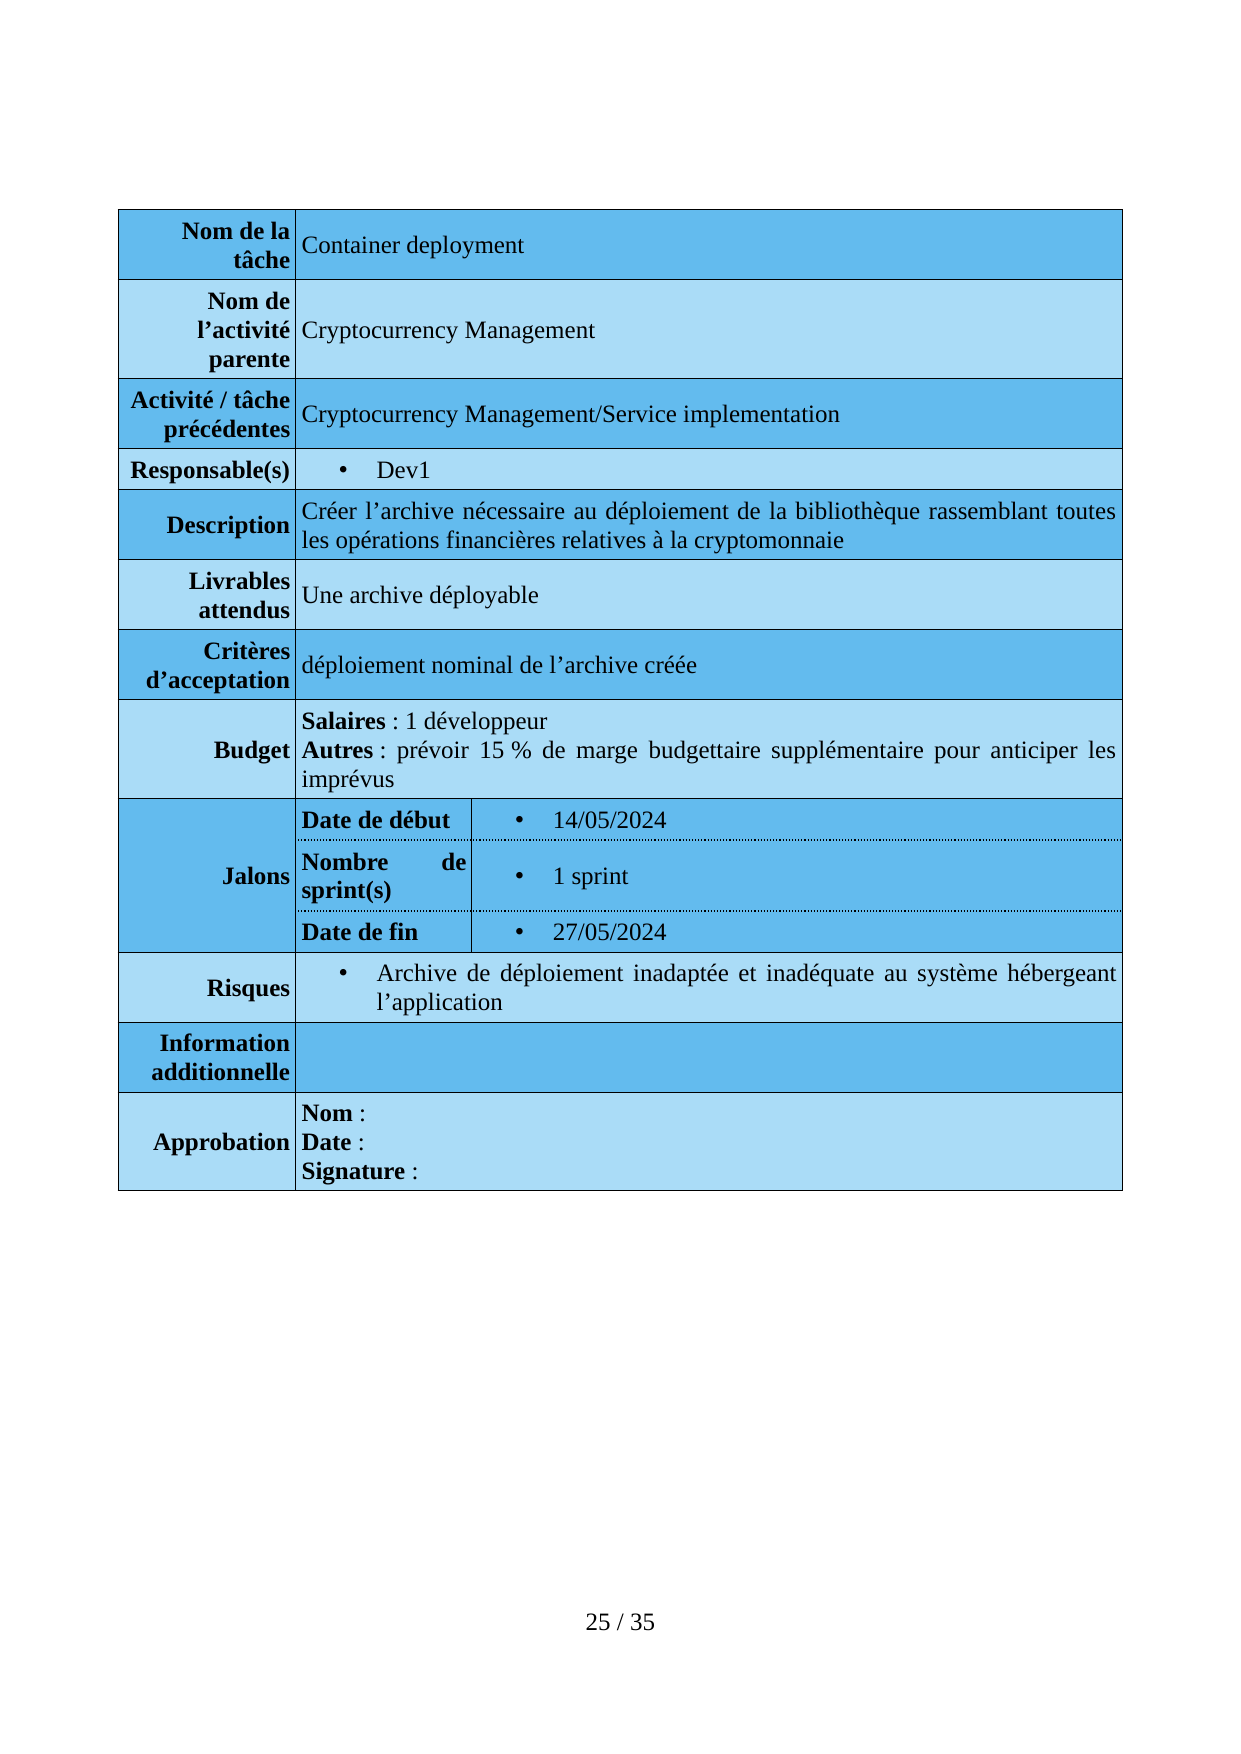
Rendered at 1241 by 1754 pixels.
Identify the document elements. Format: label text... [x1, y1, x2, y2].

table_cell Approbation [119, 1093, 295, 1190]
table_cell Date de fin [296, 910, 471, 952]
table_cell Dev1 [296, 449, 1122, 489]
table_header Nom de la tâche [119, 210, 295, 279]
table_cell Salaires : 1 développeur Autres : prévoir 15 % de marge budgettaire supplémentaire pour anticiper les imprévus [296, 700, 1122, 798]
table_cell Une archive déployable [296, 560, 1122, 629]
table_cell Critères d’acceptation [119, 630, 295, 699]
table_header Container deployment [296, 210, 1122, 279]
table_cell Cryptocurrency Management/Service implementation [296, 379, 1122, 448]
table_cell Nombre de sprint(s) [296, 839, 471, 910]
table_cell Description [119, 490, 295, 559]
table_cell 1 sprint [472, 839, 1122, 910]
table_cell 27/05/2024 [472, 910, 1122, 952]
table_cell Jalons [119, 799, 295, 952]
table_cell Nom : Date : Signature : [296, 1093, 1122, 1190]
table_cell Risques [119, 953, 295, 1022]
table_cell Nom de l’activité parente [119, 280, 295, 378]
table_cell déploiement nominal de l’archive créée [296, 630, 1122, 699]
table_cell Cryptocurrency Management [296, 280, 1122, 378]
table_cell [296, 1023, 1122, 1092]
table_cell Information additionnelle [119, 1023, 295, 1092]
table_cell Budget [119, 700, 295, 798]
table_cell Responsable(s) [119, 449, 295, 489]
table_cell Créer l’archive nécessaire au déploiement de la bibliothèque rassemblant toutes les opérations financières relatives à la cryptomonnaie [296, 490, 1122, 559]
table_cell Archive de déploiement inadaptée et inadéquate au système hébergeant l’application [296, 953, 1122, 1022]
table_cell Activité / tâche précédentes [119, 379, 295, 448]
table_cell Livrables attendus [119, 560, 295, 629]
table_cell Date de début [296, 799, 471, 839]
table_cell 14/05/2024 [472, 799, 1122, 839]
